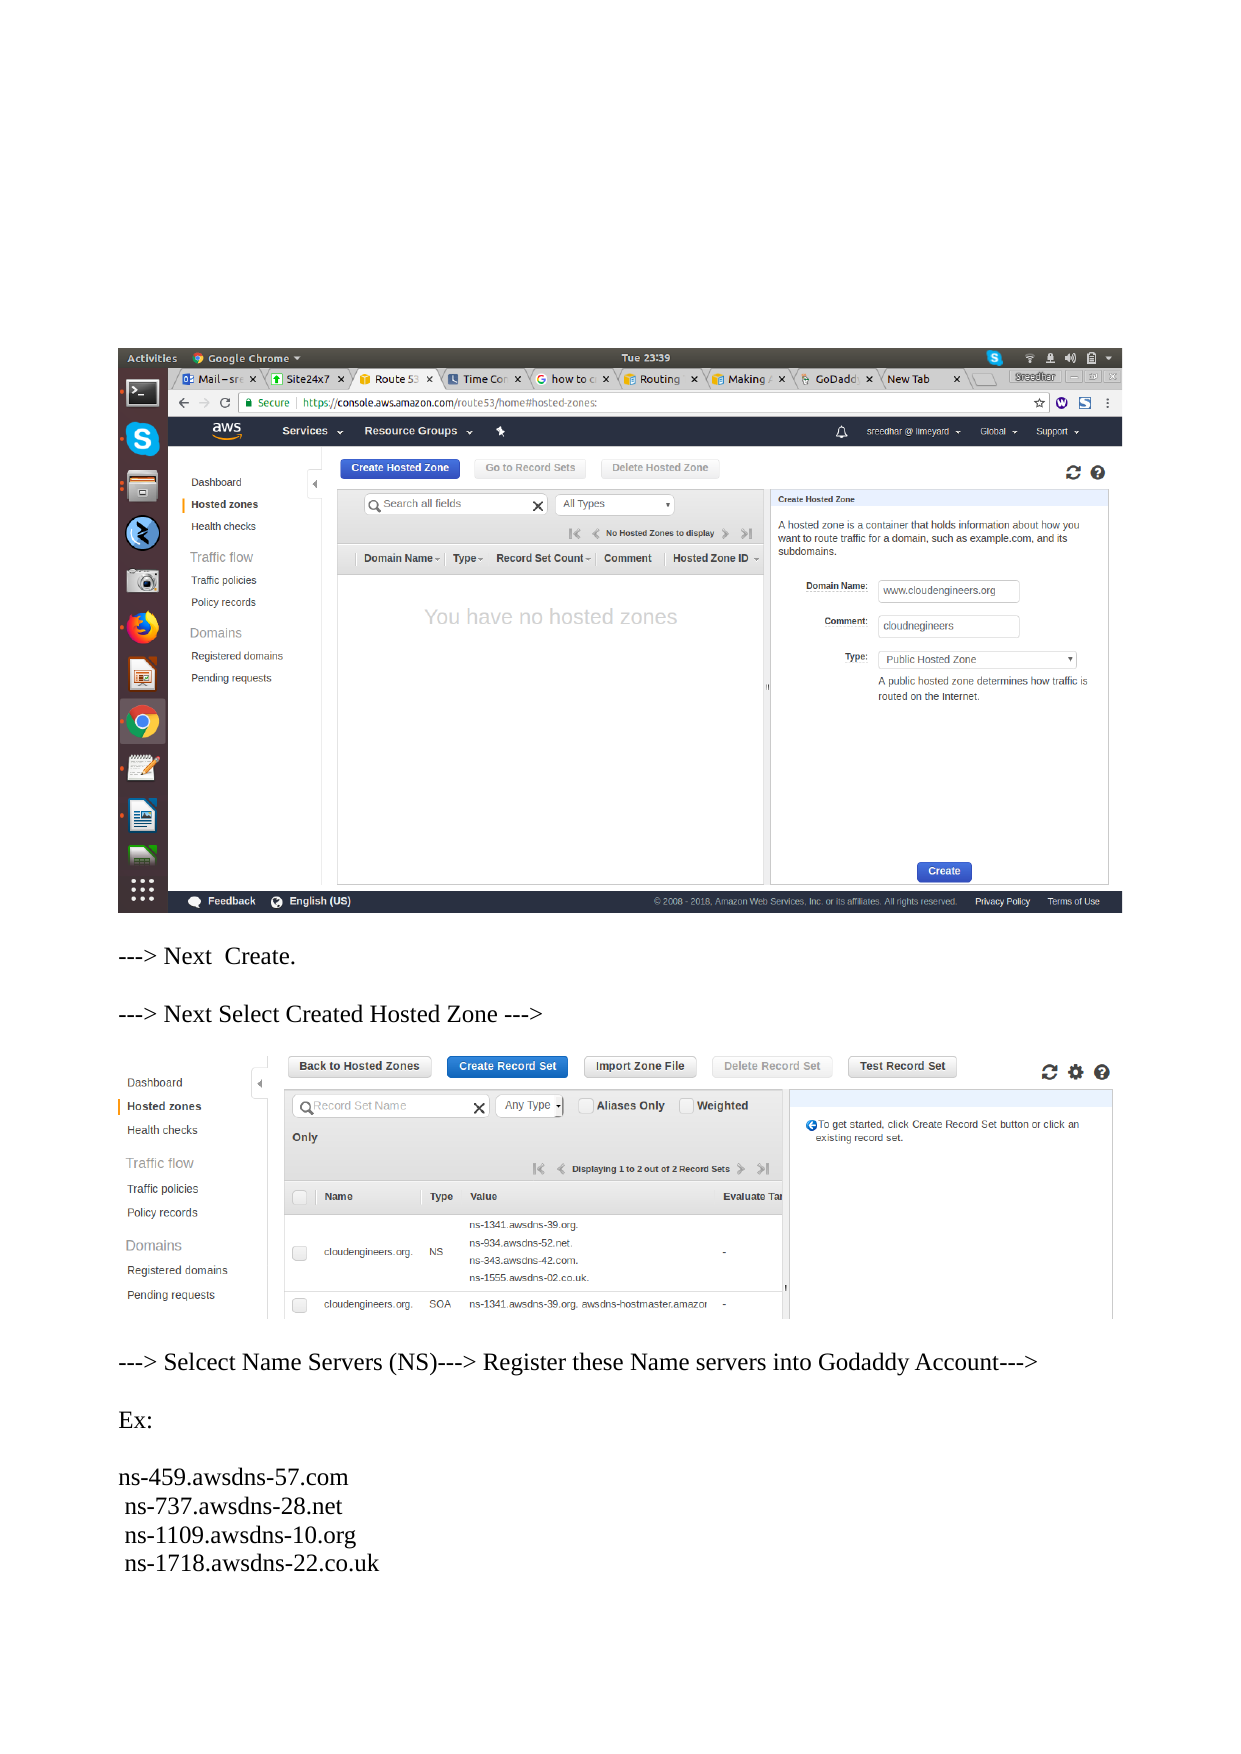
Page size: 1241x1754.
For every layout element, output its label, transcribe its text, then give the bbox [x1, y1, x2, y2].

text ns-1718.awsdns-22.co.uk [118, 1548, 1122, 1577]
text ns-1109.awsdns-10.org [118, 1520, 1122, 1548]
text ---> Selcect Name Servers (NS)---> Register these Name servers into Godaddy Account---> [118, 1347, 1122, 1376]
picture [118, 348, 1123, 913]
text ns-737.awsdns-28.net [118, 1491, 1122, 1520]
text ns-459.awsdns-57.com [118, 1462, 1122, 1491]
text ---> Next Select Created Hosted Zone ---> [118, 999, 1122, 1027]
text Ex: [118, 1405, 1122, 1433]
picture [118, 1056, 1123, 1319]
text ---> Next Create. [118, 941, 1122, 970]
